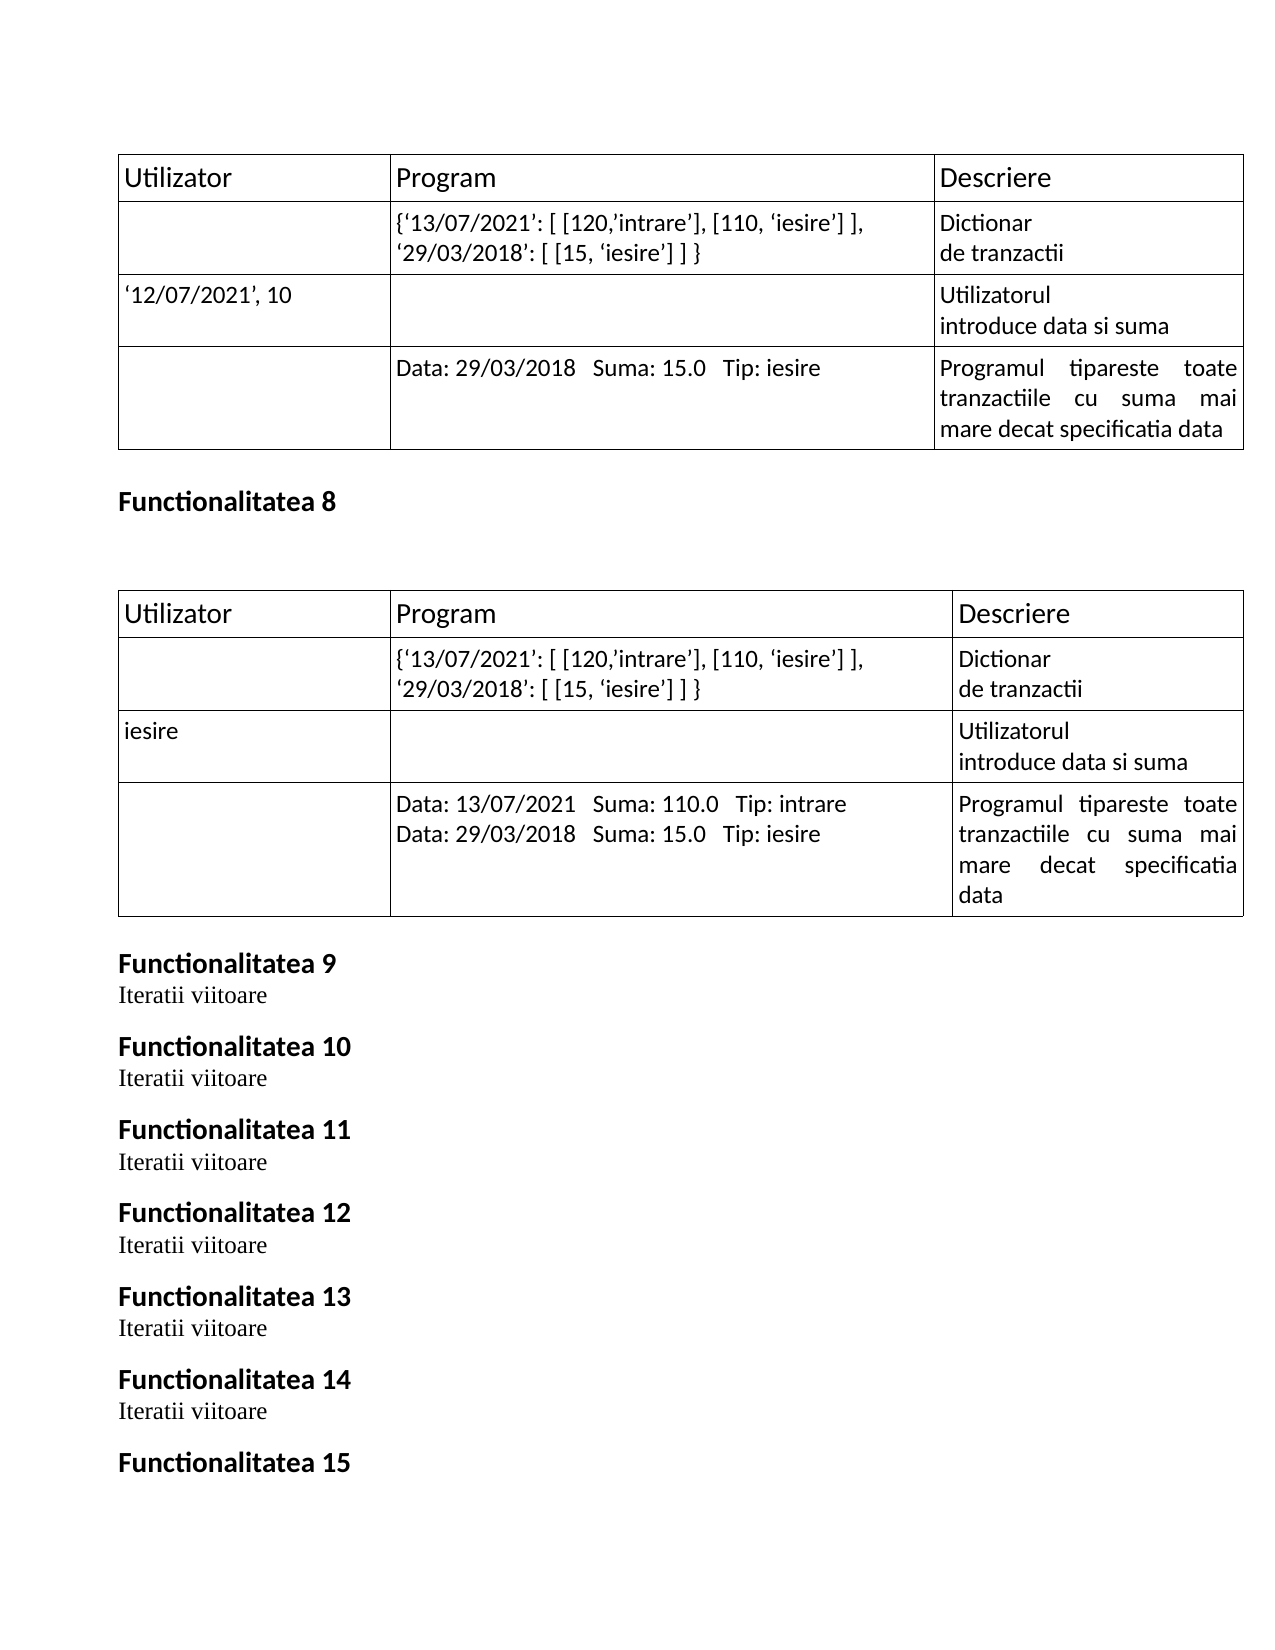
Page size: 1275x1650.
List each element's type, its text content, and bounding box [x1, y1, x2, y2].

table_cell Data: 13/07/2021 Suma: 110.0 Tip: intrare Data: 29/03/2018 Suma: 15.0 Tip: iesire [391, 783, 952, 916]
text Functionalitatea 8 [118, 483, 1157, 518]
table_cell [119, 202, 390, 273]
table_cell [119, 638, 390, 709]
table_header Program [391, 155, 934, 201]
table_header Descriere [953, 591, 1243, 637]
text Iteratii viitoare [118, 1230, 1157, 1259]
table_header Utilizator [119, 591, 390, 637]
table_cell [119, 783, 390, 916]
table_cell Utilizatorul introduce data si suma [935, 275, 1243, 346]
table_cell Programul tipareste toate tranzactiile cu suma mai mare decat specificatia data [953, 783, 1243, 916]
table_cell {‘13/07/2021’: [ [120,’intrare’], [110, ‘iesire’] ], ‘29/03/2018’: [ [15, ‘iesire’] ] } [391, 638, 952, 709]
text Functionalitatea 13 [118, 1278, 1157, 1313]
text Iteratii viitoare [118, 1063, 1157, 1092]
text Functionalitatea 15 [118, 1444, 1157, 1480]
table_cell Dictionar de tranzactii [935, 202, 1243, 273]
table_cell Programul tipareste toate tranzactiile cu suma mai mare decat specificatia data [935, 347, 1243, 449]
table_cell Utilizatorul introduce data si suma [953, 711, 1243, 782]
text Functionalitatea 14 [118, 1361, 1157, 1396]
text Iteratii viitoare [118, 1147, 1157, 1176]
text Functionalitatea 11 [118, 1111, 1157, 1147]
text Iteratii viitoare [118, 1396, 1157, 1425]
text Iteratii viitoare [118, 980, 1157, 1009]
table_cell [391, 275, 934, 346]
table_header Program [391, 591, 952, 637]
table_header Utilizator [119, 155, 390, 201]
text Functionalitatea 9 [118, 945, 1157, 980]
table_cell [119, 347, 390, 449]
table_cell Dictionar de tranzactii [953, 638, 1243, 709]
table_cell [391, 711, 952, 782]
text Functionalitatea 10 [118, 1028, 1157, 1063]
table_cell ‘12/07/2021’, 10 [119, 275, 390, 346]
table_header Descriere [935, 155, 1243, 201]
table_cell iesire [119, 711, 390, 782]
table_cell {‘13/07/2021’: [ [120,’intrare’], [110, ‘iesire’] ], ‘29/03/2018’: [ [15, ‘iesire’] ] } [391, 202, 934, 273]
text Functionalitatea 12 [118, 1194, 1157, 1230]
table_cell Data: 29/03/2018 Suma: 15.0 Tip: iesire [391, 347, 934, 449]
text Iteratii viitoare [118, 1313, 1157, 1342]
